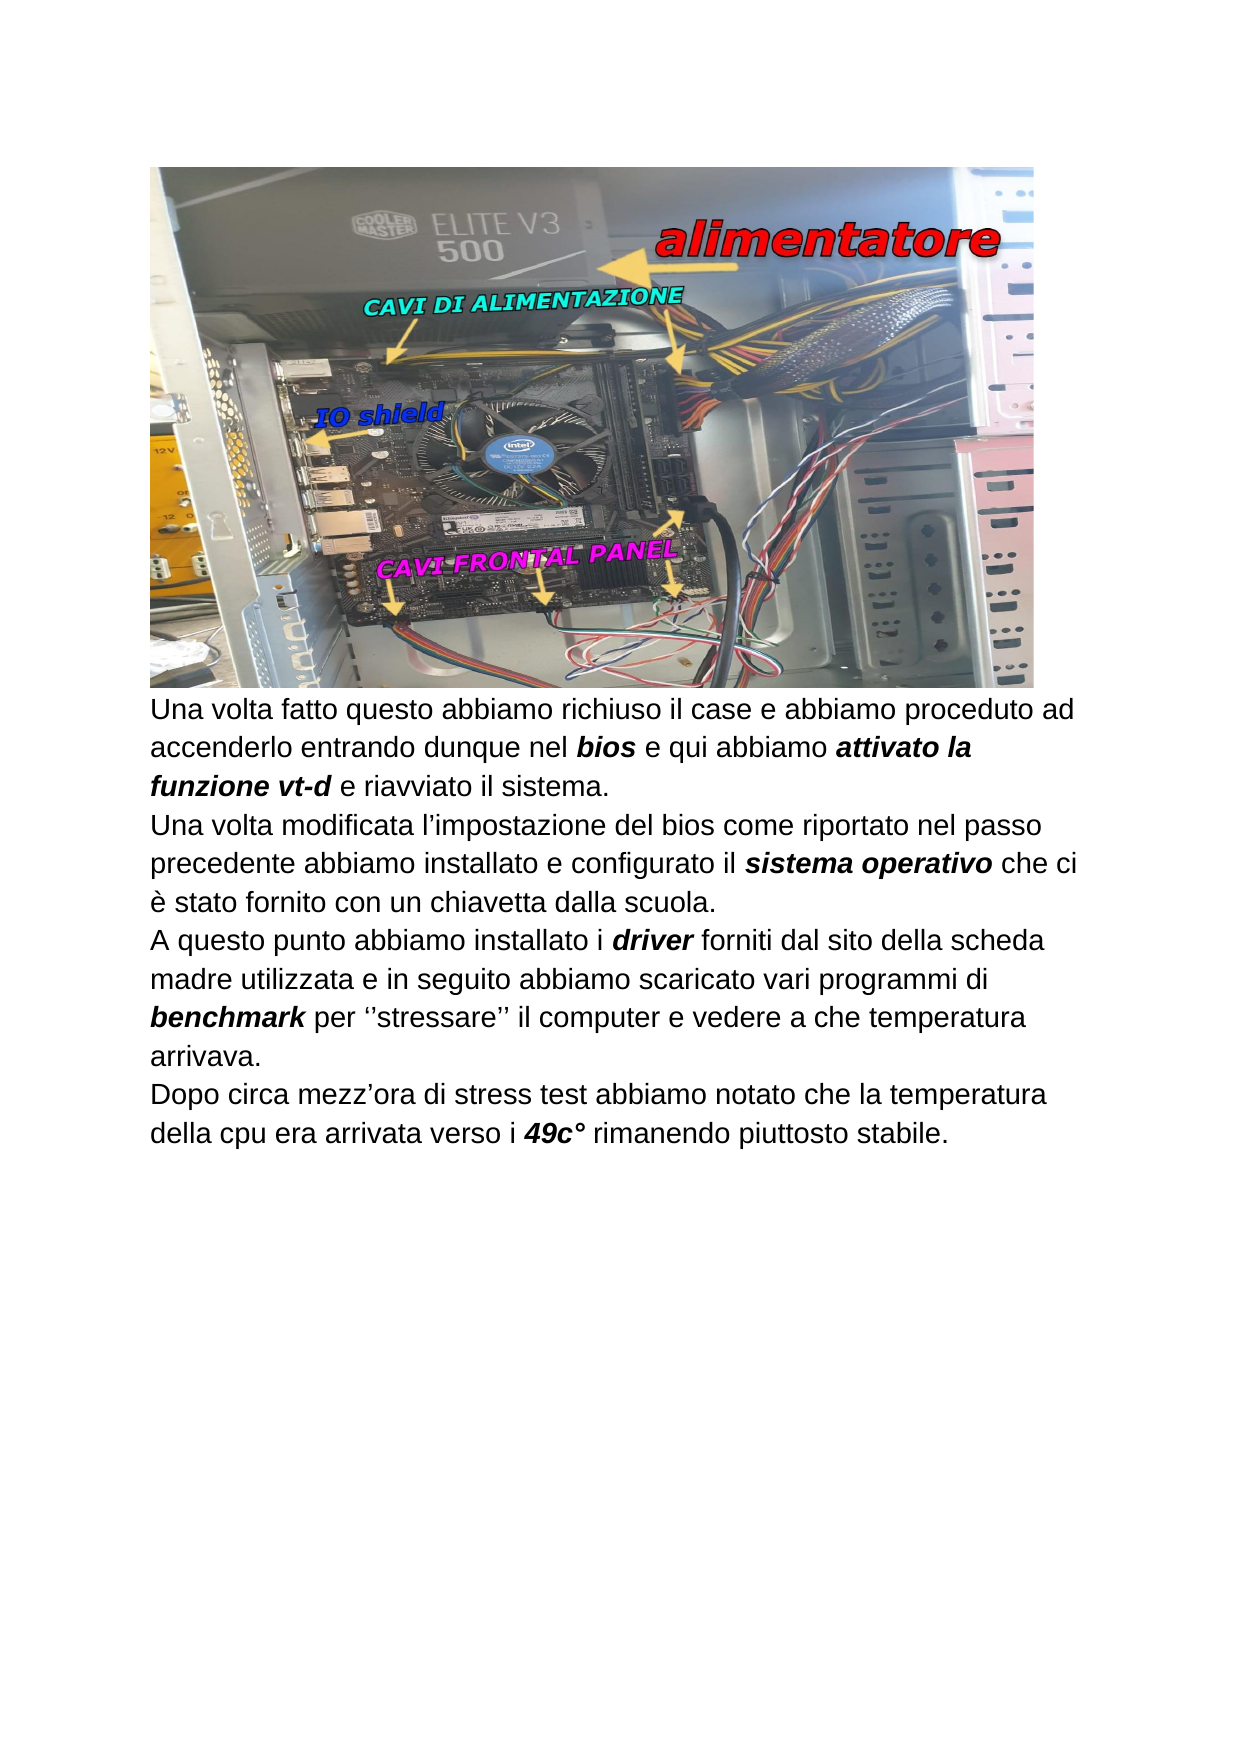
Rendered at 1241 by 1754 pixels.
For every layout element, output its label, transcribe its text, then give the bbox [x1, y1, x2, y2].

text Una volta fatto questo abbiamo richiuso il case e abbiamo proceduto ad accenderlo entrando dunque nel bios e qui abbiamo attivato la funzione vt-d e riavviato il sistema. [150, 692, 1090, 802]
text Dopo circa mezz’ora di stress test abbiamo notato che la temperatura della cpu era arrivata verso i 49c° rimanendo piuttosto stabile. [150, 1077, 1090, 1149]
picture [150, 167, 1034, 688]
text A questo punto abbiamo installato i driver forniti dal sito della scheda madre utilizzata e in seguito abbiamo scaricato vari programmi di benchmark per ‘’stressare’’ il computer e vedere a che temperatura arrivava. [150, 923, 1090, 1072]
text Una volta modificata l’impostazione del bios come riportato nel passo precedente abbiamo installato e configurato il sistema operativo che ci è stato fornito con un chiavetta dalla scuola. [150, 807, 1090, 918]
